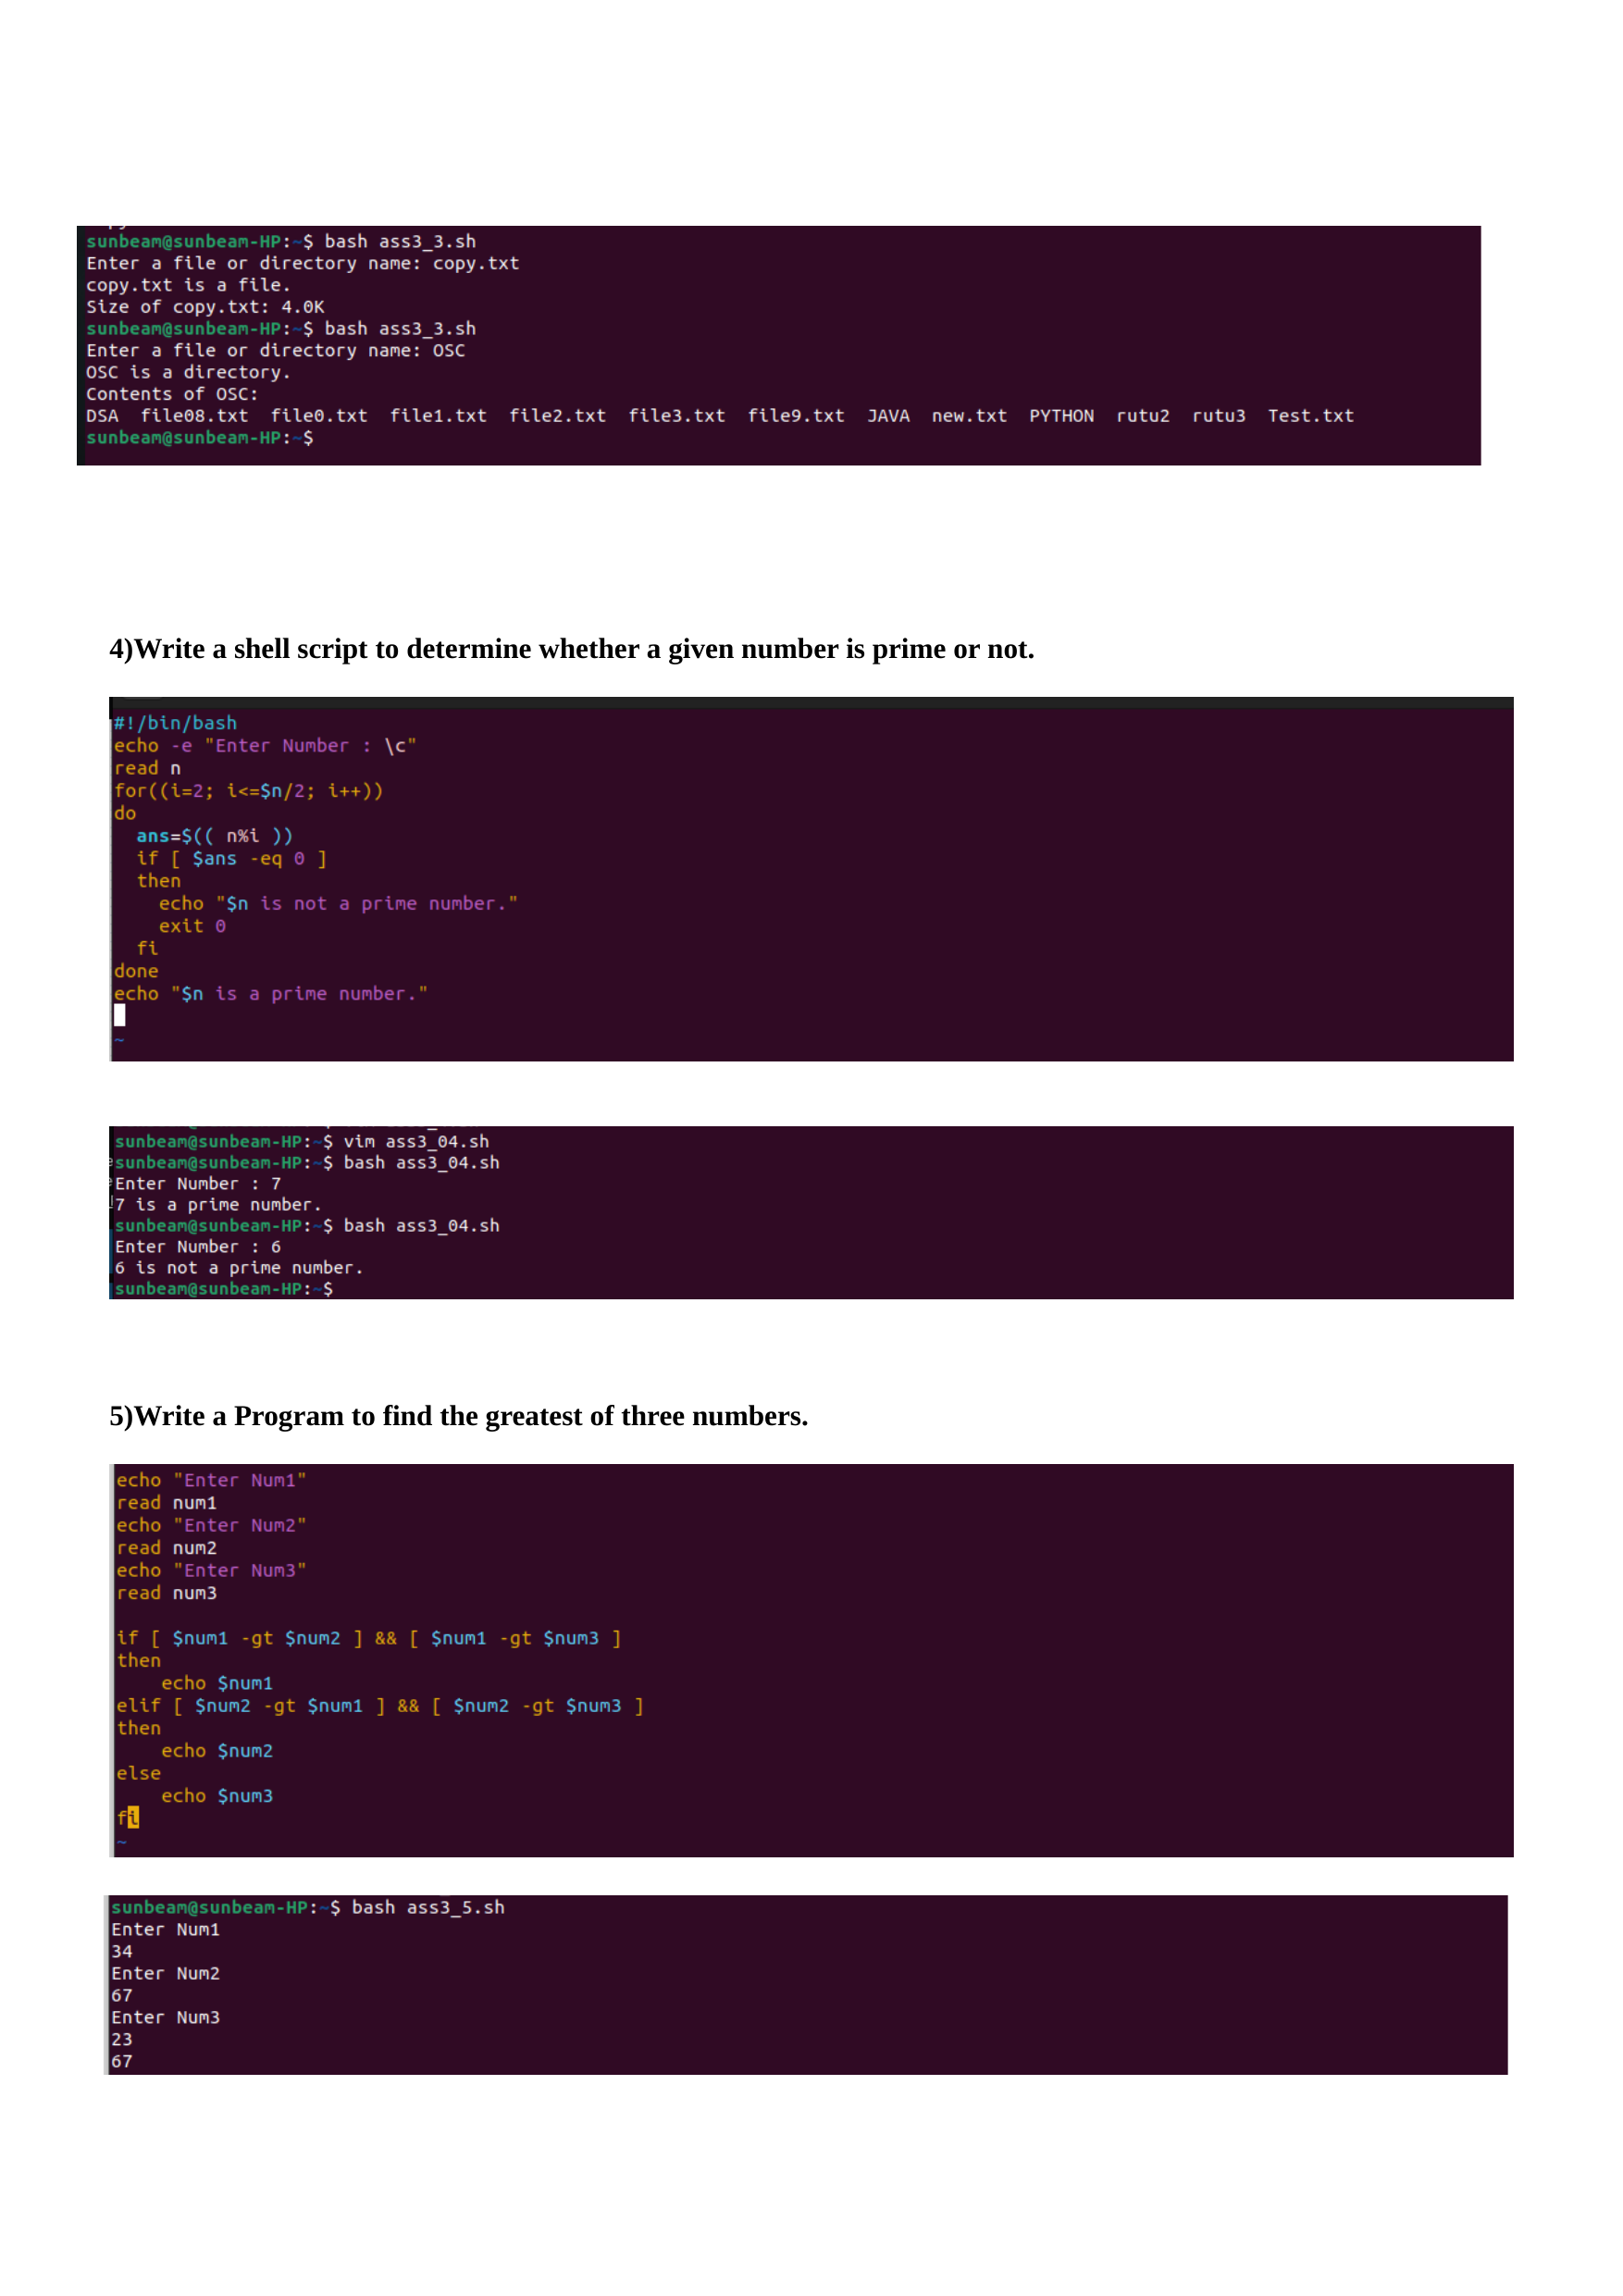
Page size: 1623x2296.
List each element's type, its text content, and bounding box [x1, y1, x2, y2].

picture [109, 1126, 1514, 1299]
picture [77, 226, 1481, 465]
picture [103, 1895, 1508, 2075]
picture [109, 1464, 1514, 1857]
text 4)Write a shell script to determine whether a given number is prime or not. [109, 631, 1514, 664]
picture [109, 697, 1514, 1061]
text 5)Write a Program to find the greatest of three numbers. [109, 1398, 1514, 1432]
